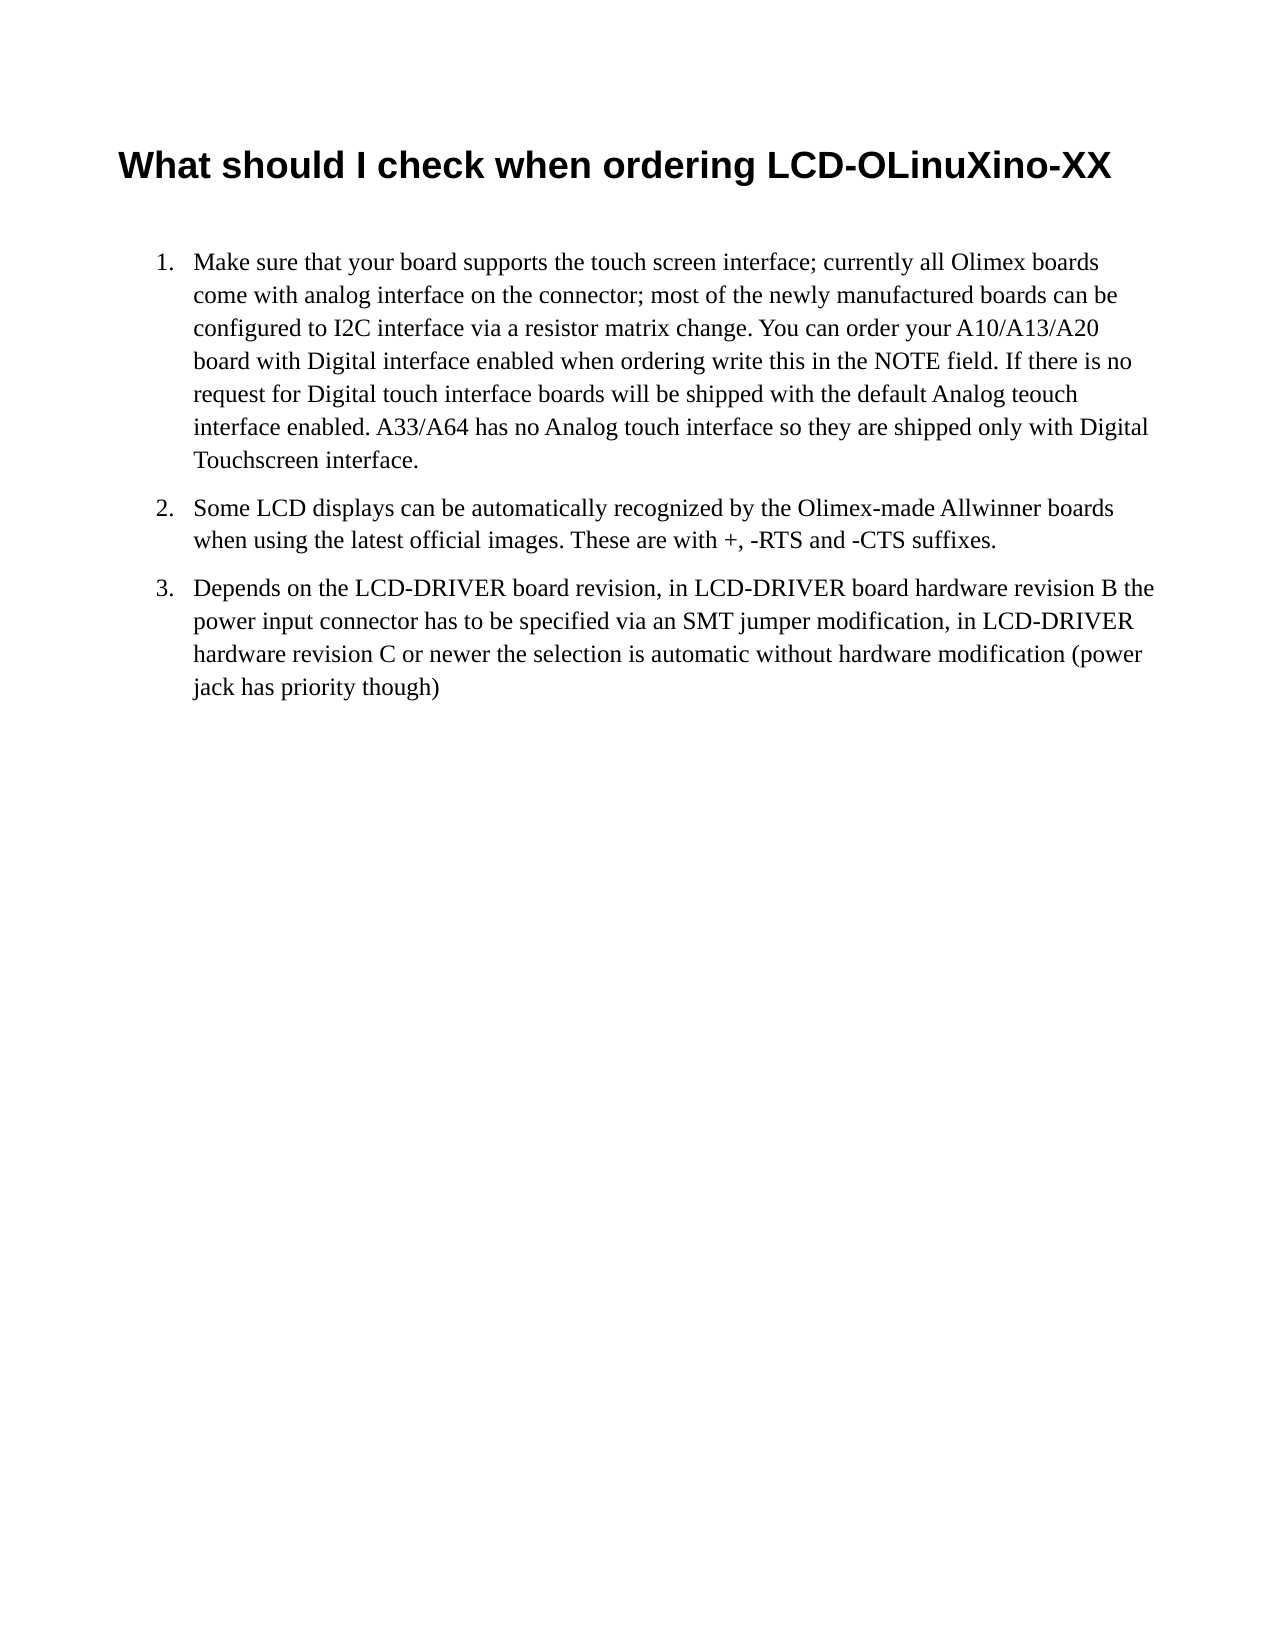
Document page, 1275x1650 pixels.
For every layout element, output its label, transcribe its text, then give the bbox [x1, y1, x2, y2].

list Depends on the LCD-DRIVER board revision, in LCD-DRIVER board hardware revision B the power input connector has to be specified via an SMT jumper modification, in LCD-DRIVER hardware revision C or newer the selection is automatic without hardware modification (power jack has priority though) [156, 573, 1157, 701]
list Some LCD displays can be automatically recognized by the Olimex-made Allwinner boards when using the latest official images. These are with +, -RTS and -CTS suffixes. [156, 493, 1157, 554]
subtitle What should I check when ordering LCD-OLinuXino-XX [118, 143, 1157, 187]
list Make sure that your board supports the touch screen interface; currently all Olimex boards come with analog interface on the connector; most of the newly manufactured boards can be configured to I2C interface via a resistor matrix change. You can order your A10/A13/A20 board with Digital interface enabled when ordering write this in the NOTE field. If there is no request for Digital touch interface boards will be shipped with the default Analog teouch interface enabled. A33/A64 has no Analog touch interface so they are shipped only with Digital Touchscreen interface. [156, 247, 1157, 474]
